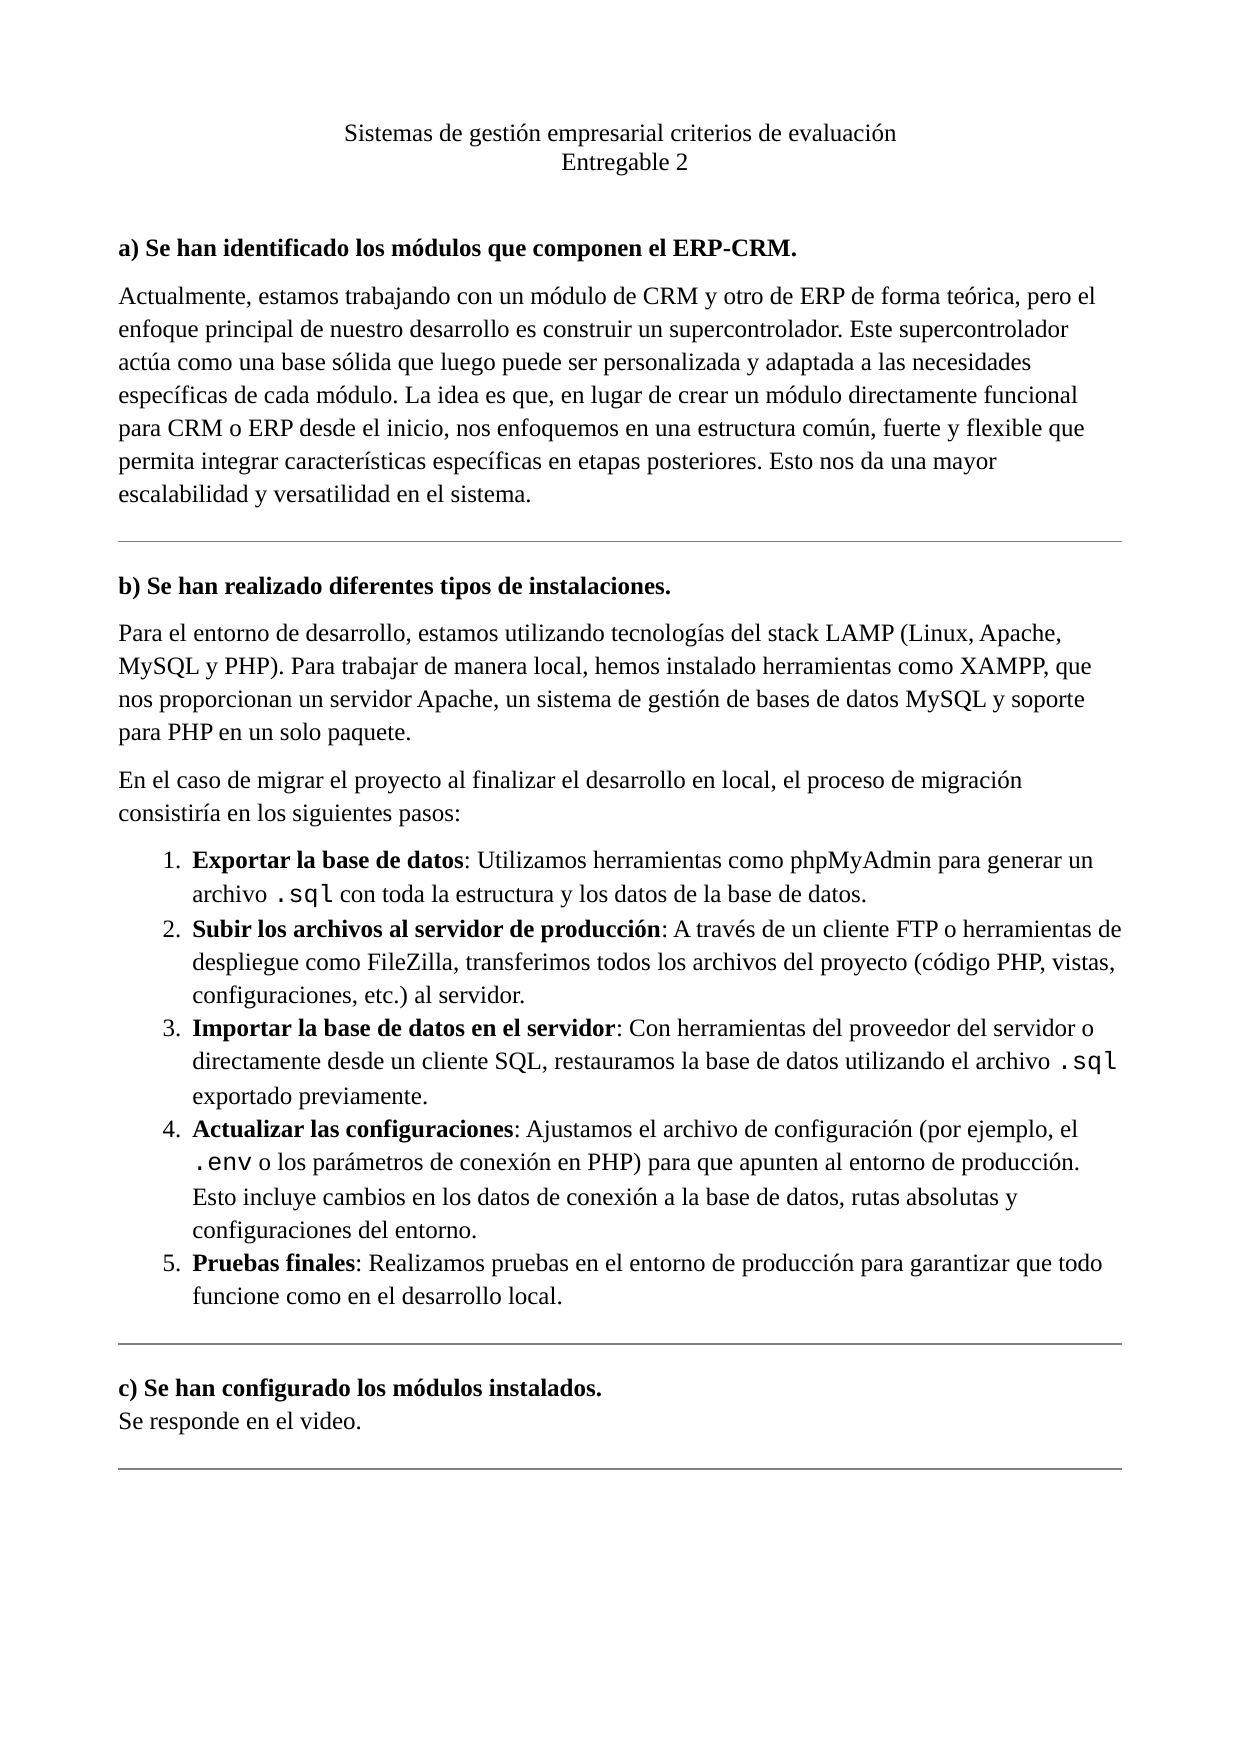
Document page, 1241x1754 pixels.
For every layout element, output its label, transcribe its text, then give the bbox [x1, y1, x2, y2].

text a) Se han identificado los módulos que componen el ERP-CRM. [118, 233, 1122, 262]
text En el caso de migrar el proyecto al finalizar el desarrollo en local, el proceso de migración consistiría en los siguientes pasos: [118, 765, 1122, 827]
list Importar la base de datos en el servidor: Con herramientas del proveedor del servidor o directamente desde un cliente SQL, restauramos la base de datos utilizando el archivo .sql exportado previamente. [162, 1013, 1122, 1110]
text b) Se han realizado diferentes tipos de instalaciones. [118, 571, 1122, 599]
text c) Se han configurado los módulos instalados. Se responde en el video. [118, 1373, 1122, 1435]
list Subir los archivos al servidor de producción: A través de un cliente FTP o herramientas de despliegue como FileZilla, transferimos todos los archivos del proyecto (código PHP, vistas, configuraciones, etc.) al servidor. [162, 914, 1122, 1009]
list Exportar la base de datos: Utilizamos herramientas como phpMyAdmin para generar un archivo .sql con toda la estructura y los datos de la base de datos. [162, 846, 1122, 909]
text Actualmente, estamos trabajando con un módulo de CRM y otro de ERP de forma teórica, pero el enfoque principal de nuestro desarrollo es construir un supercontrolador. Este supercontrolador actúa como una base sólida que luego puede ser personalizada y adaptada a las necesidades específicas de cada módulo. La idea es que, en lugar de crear un módulo directamente funcional para CRM o ERP desde el inicio, nos enfoquemos en una estructura común, fuerte y flexible que permita integrar características específicas en etapas posteriores. Esto nos da una mayor escalabilidad y versatilidad en el sistema. [118, 281, 1122, 508]
text Sistemas de gestión empresarial criterios de evaluación [118, 118, 1122, 147]
list Actualizar las configuraciones: Ajustamos el archivo de configuración (por ejemplo, el .env o los parámetros de conexión en PHP) para que apunten al entorno de producción. Esto incluye cambios en los datos de conexión a la base de datos, rutas absolutas y configuraciones del entorno. [162, 1114, 1122, 1244]
list Pruebas finales: Realizamos pruebas en el entorno de producción para garantizar que todo funcione como en el desarrollo local. [162, 1248, 1122, 1310]
text Entregable 2 [118, 147, 1122, 176]
text Para el entorno de desarrollo, estamos utilizando tecnologías del stack LAMP (Linux, Apache, MySQL y PHP). Para trabajar de manera local, hemos instalado herramientas como XAMPP, que nos proporcionan un servidor Apache, un sistema de gestión de bases de datos MySQL y soporte para PHP en un solo paquete. [118, 618, 1122, 746]
